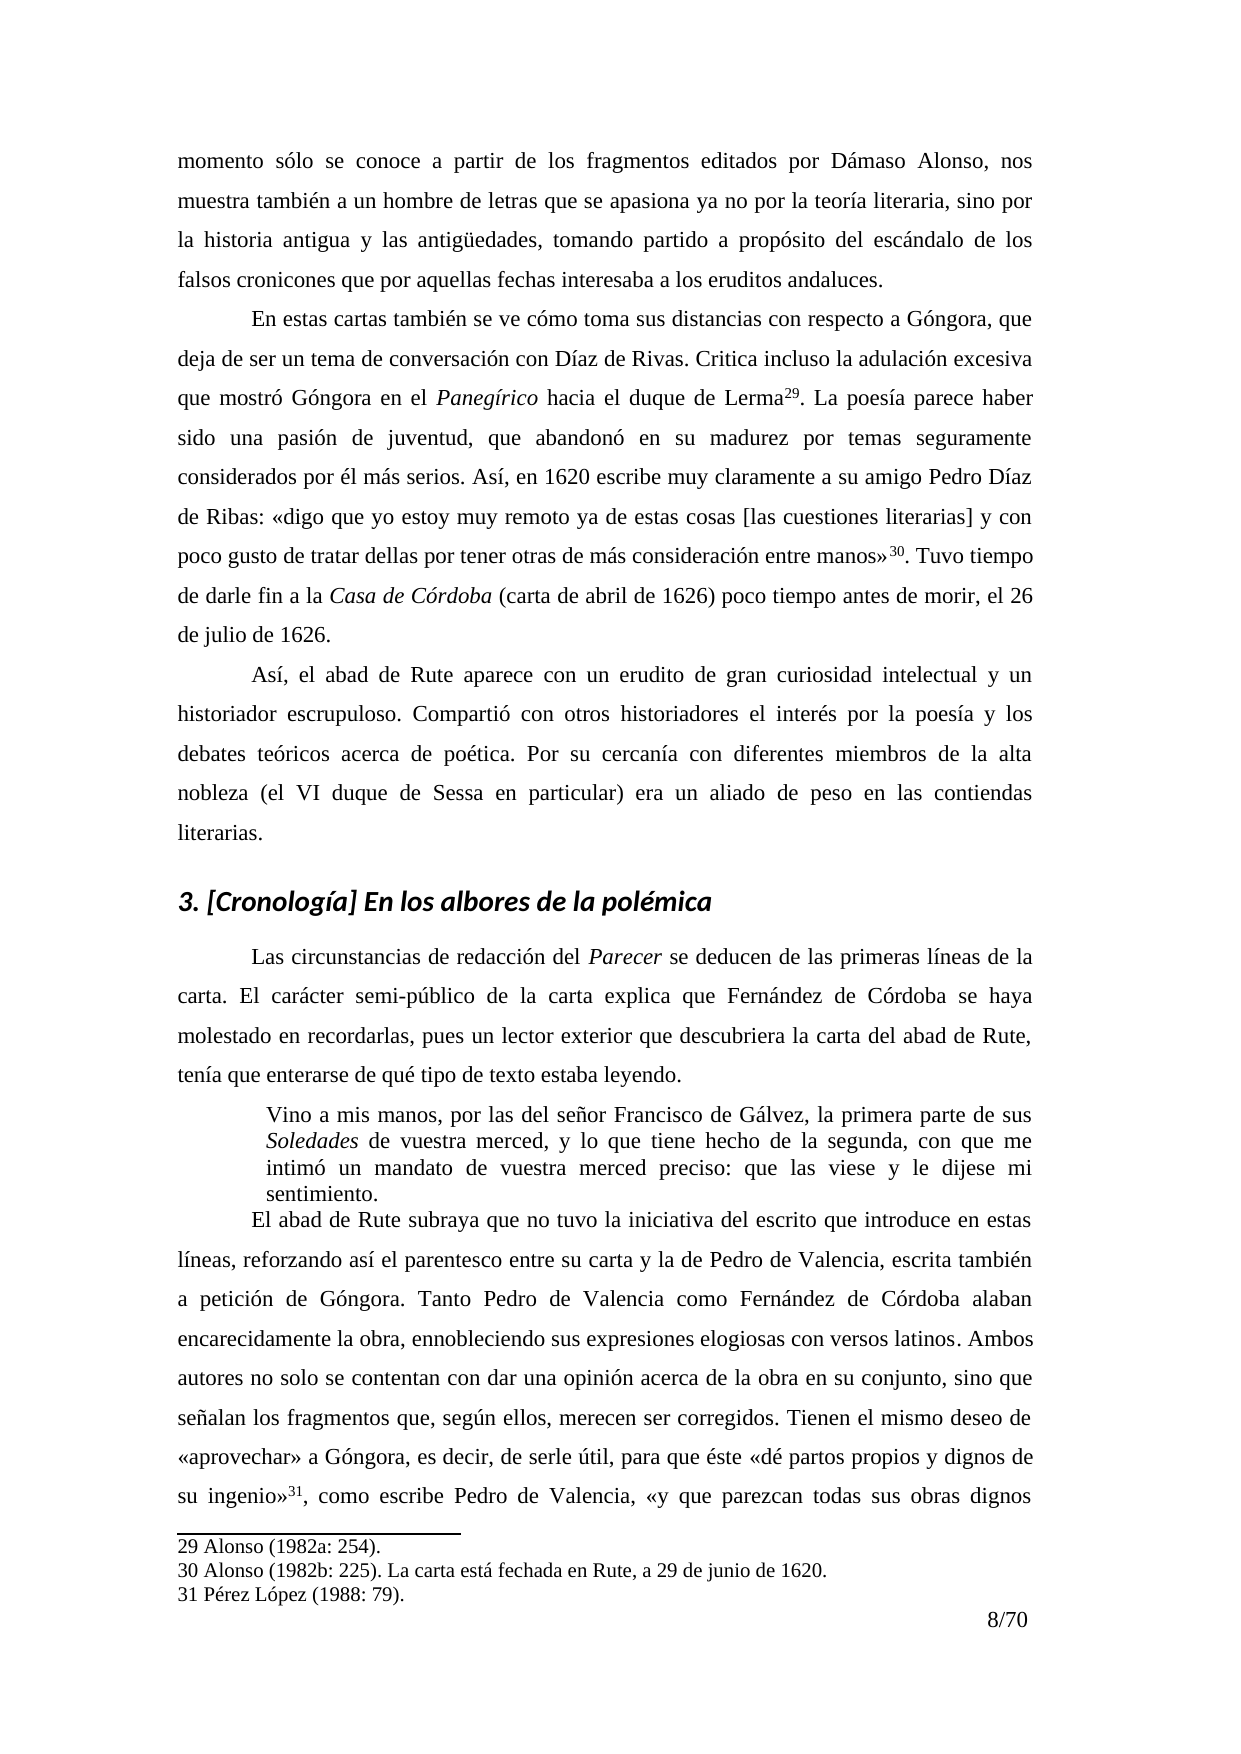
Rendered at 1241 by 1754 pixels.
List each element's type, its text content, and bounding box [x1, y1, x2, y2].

text Pérez López (1988: 79). [177, 1582, 1034, 1606]
text momento sólo se conoce a partir de los fragmentos editados por Dámaso Alonso, nos muestra también a un hombre de letras que se apasiona ya no por la teoría literaria, sino por la historia antigua y las antigüedades, tomando partido a propósito del escándalo de los falsos cronicones que por aquellas fechas interesaba a los eruditos andaluces. [177, 148, 1034, 292]
text Alonso (1982b: 225). La carta está fechada en Rute, a 29 de junio de 1620. [177, 1558, 1034, 1582]
text En estas cartas también se ve cómo toma sus distancias con respecto a Góngora, que deja de ser un tema de conversación con Díaz de Rivas. Critica incluso la adulación excesiva que mostró Góngora en el Panegírico hacia el duque de Lerma. La poesía parece haber sido una pasión de juventud, que abandonó en su madurez por temas seguramente considerados por él más serios. Así, en 1620 escribe muy claramente a su amigo Pedro Díaz de Ribas: «digo que yo estoy muy remoto ya de estas cosas [las cuestiones literarias] y con poco gusto de tratar dellas por tener otras de más consideración entre manos». Tuvo tiempo de darle fin a la Casa de Córdoba (carta de abril de 1626) poco tiempo antes de morir, el 26 de julio de 1626. [177, 306, 1034, 648]
subtitle 3. [Cronología] En los albores de la polémica [177, 883, 1034, 919]
text Así, el abad de Rute aparece con un erudito de gran curiosidad intelectual y un historiador escrupuloso. Compartió con otros historiadores el interés por la poesía y los debates teóricos acerca de poética. Por su cercanía con diferentes miembros de la alta nobleza (el VI duque de Sessa en particular) era un aliado de peso en las contiendas literarias. [177, 661, 1034, 845]
text Las circunstancias de redacción del Parecer se deducen de las primeras líneas de la carta. El carácter semi-público de la carta explica que Fernández de Córdoba se haya molestado en recordarlas, pues un lector exterior que descubriera la carta del abad de Rute, tenía que enterarse de qué tipo de texto estaba leyendo. [177, 943, 1034, 1088]
text El abad de Rute subraya que no tuvo la iniciativa del escrito que introduce en estas líneas, reforzando así el parentesco entre su carta y la de Pedro de Valencia, escrita también a petición de Góngora. Tanto Pedro de Valencia como Fernández de Córdoba alaban encarecidamente la obra, ennobleciendo sus expresiones elogiosas con versos latinos. Ambos autores no solo se contentan con dar una opinión acerca de la obra en su conjunto, sino que señalan los fragmentos que, según ellos, merecen ser corregidos. Tienen el mismo deseo de «aprovechar» a Góngora, es decir, de serle útil, para que éste «dé partos propios y dignos de su ingenio», como escribe Pedro de Valencia, «y que parezcan todas sus obras dignos [177, 1206, 1034, 1509]
text Alonso (1982a: 254). [177, 1534, 1034, 1558]
text Vino a mis manos, por las del señor Francisco de Gálvez, la primera parte de sus Soledades de vuestra merced, y lo que tiene hecho de la segunda, con que me intimó un mandato de vuestra merced preciso: que las viese y le dijese mi sentimiento. [266, 1101, 1034, 1206]
